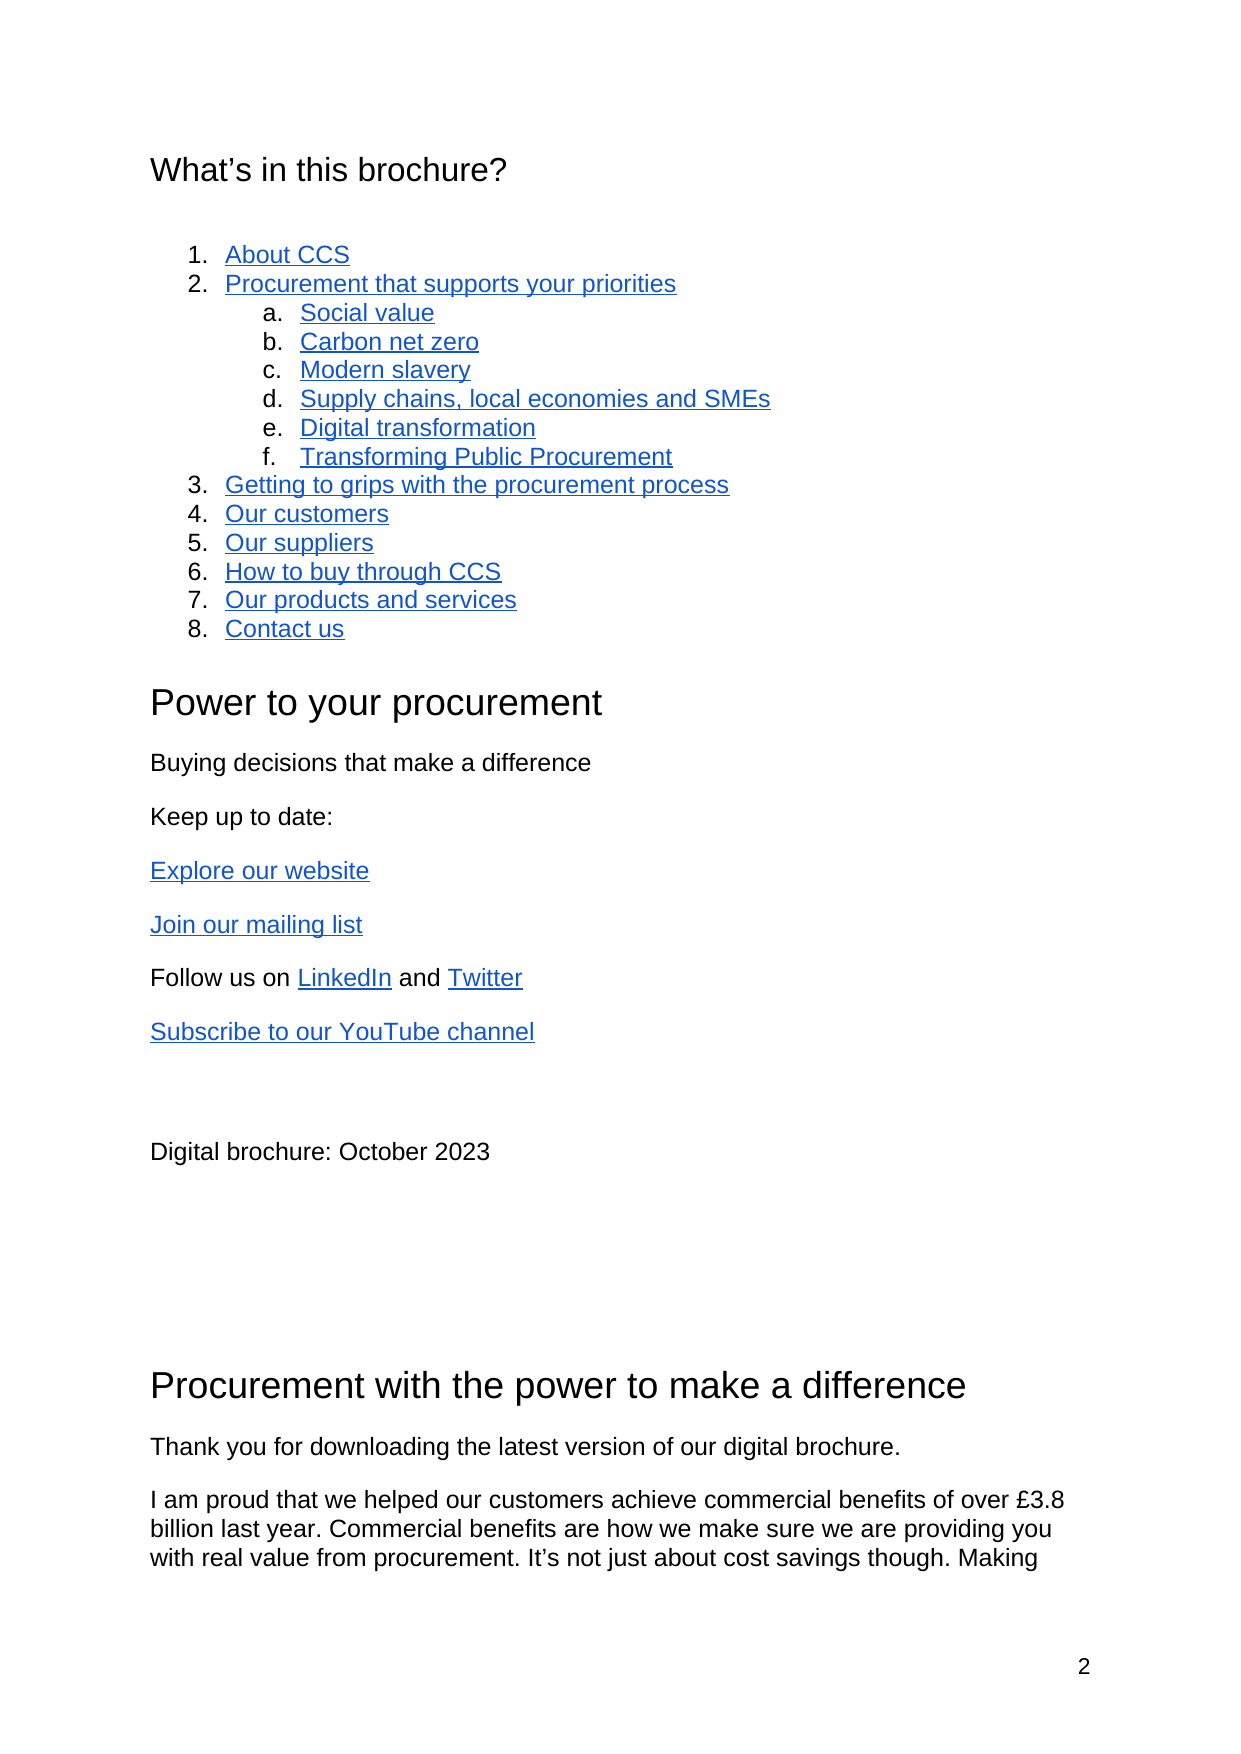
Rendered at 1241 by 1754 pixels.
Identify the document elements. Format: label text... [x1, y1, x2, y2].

text Subscribe to our YouTube channel [150, 1017, 1090, 1046]
text I am proud that we helped our customers achieve commercial benefits of over £3.8 billion last year. Commercial benefits are how we make sure we are providing you with real value from procurement. It’s not just about cost savings though. Making [150, 1486, 1090, 1572]
list Procurement that supports your priorities [187, 269, 1090, 298]
list Getting to grips with the procurement process [187, 470, 1090, 499]
list Modern slavery [262, 355, 1090, 384]
list Social value [262, 298, 1090, 326]
list Our suppliers [187, 528, 1090, 556]
list Our products and services [187, 585, 1090, 614]
text Buying decisions that make a difference [150, 748, 1090, 777]
text Explore our website [150, 856, 1090, 884]
list Contact us [187, 614, 1090, 643]
list Supply chains, local economies and SMEs [262, 384, 1090, 413]
text Digital brochure: October 2023 [150, 1137, 1090, 1166]
subtitle Procurement with the power to make a difference [150, 1364, 1090, 1407]
subtitle Power to your procurement [150, 680, 1090, 723]
text Thank you for downloading the latest version of our digital brochure. [150, 1432, 1090, 1461]
list About CCS [187, 240, 1090, 269]
text Join our mailing list [150, 909, 1090, 938]
list Our customers [187, 499, 1090, 528]
list How to buy through CCS [187, 556, 1090, 585]
list Carbon net zero [262, 326, 1090, 355]
list Digital transformation [262, 413, 1090, 441]
subtitle What’s in this brochure? [150, 150, 1090, 188]
text Follow us on LinkedIn and Twitter [150, 963, 1090, 992]
list Transforming Public Procurement [262, 441, 1090, 470]
text Keep up to date: [150, 802, 1090, 831]
